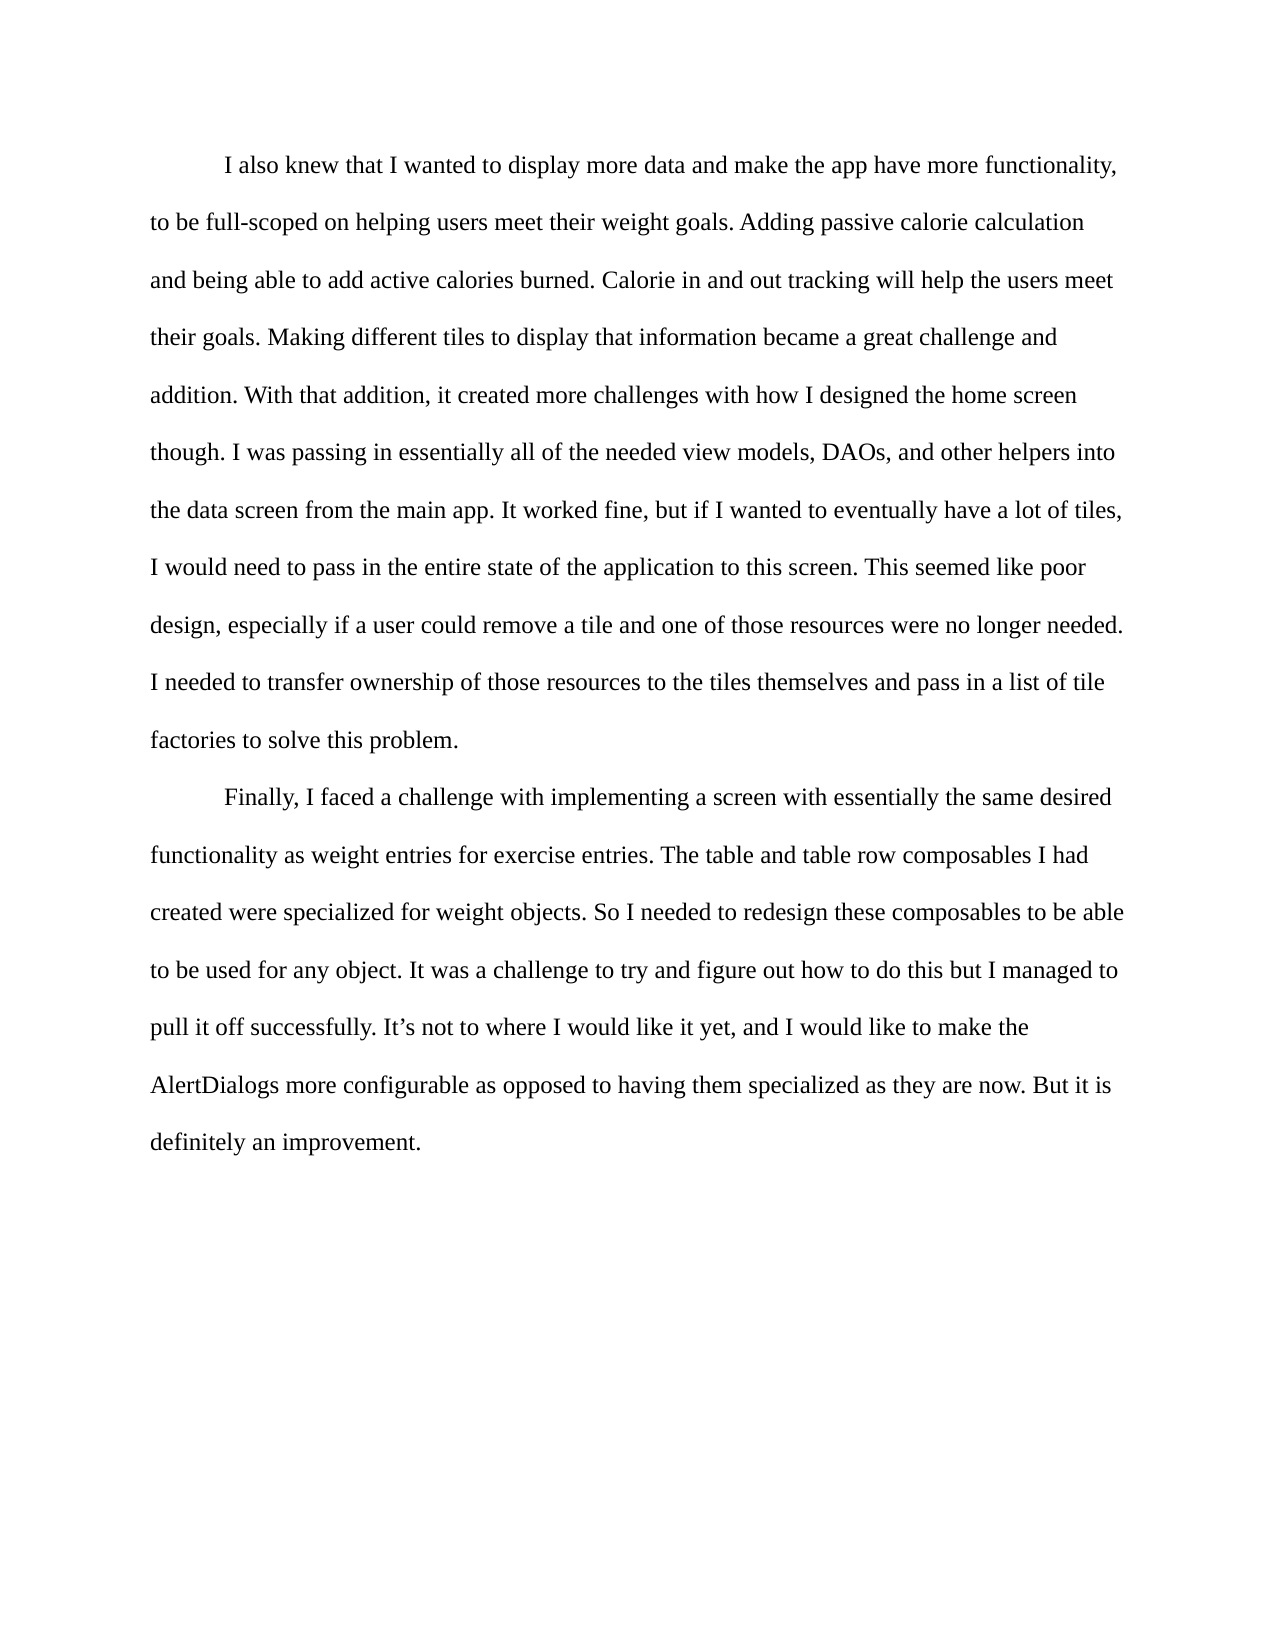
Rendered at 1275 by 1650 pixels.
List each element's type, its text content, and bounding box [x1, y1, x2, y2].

text Finally, I faced a challenge with implementing a screen with essentially the same desired functionality as weight entries for exercise entries. The table and table row composables I had created were specialized for weight objects. So I needed to redesign these composables to be able to be used for any object. It was a challenge to try and figure out how to do this but I managed to pull it off successfully. It’s not to where I would like it yet, and I would like to make the AlertDialogs more configurable as opposed to having them specialized as they are now. But it is definitely an improvement. [150, 782, 1125, 1156]
text I also knew that I wanted to display more data and make the app have more functionality, to be full-scoped on helping users meet their weight goals. Adding passive calorie calculation and being able to add active calories burned. Calorie in and out tracking will help the users meet their goals. Making different tiles to display that information became a great challenge and addition. With that addition, it created more challenges with how I designed the home screen though. I was passing in essentially all of the needed view models, DAOs, and other helpers into the data screen from the main app. It worked fine, but if I wanted to eventually have a lot of tiles, I would need to pass in the entire state of the application to this screen. This seemed like poor design, especially if a user could remove a tile and one of those resources were no longer needed. I needed to transfer ownership of those resources to the tiles themselves and pass in a list of tile factories to solve this problem. [150, 150, 1125, 754]
